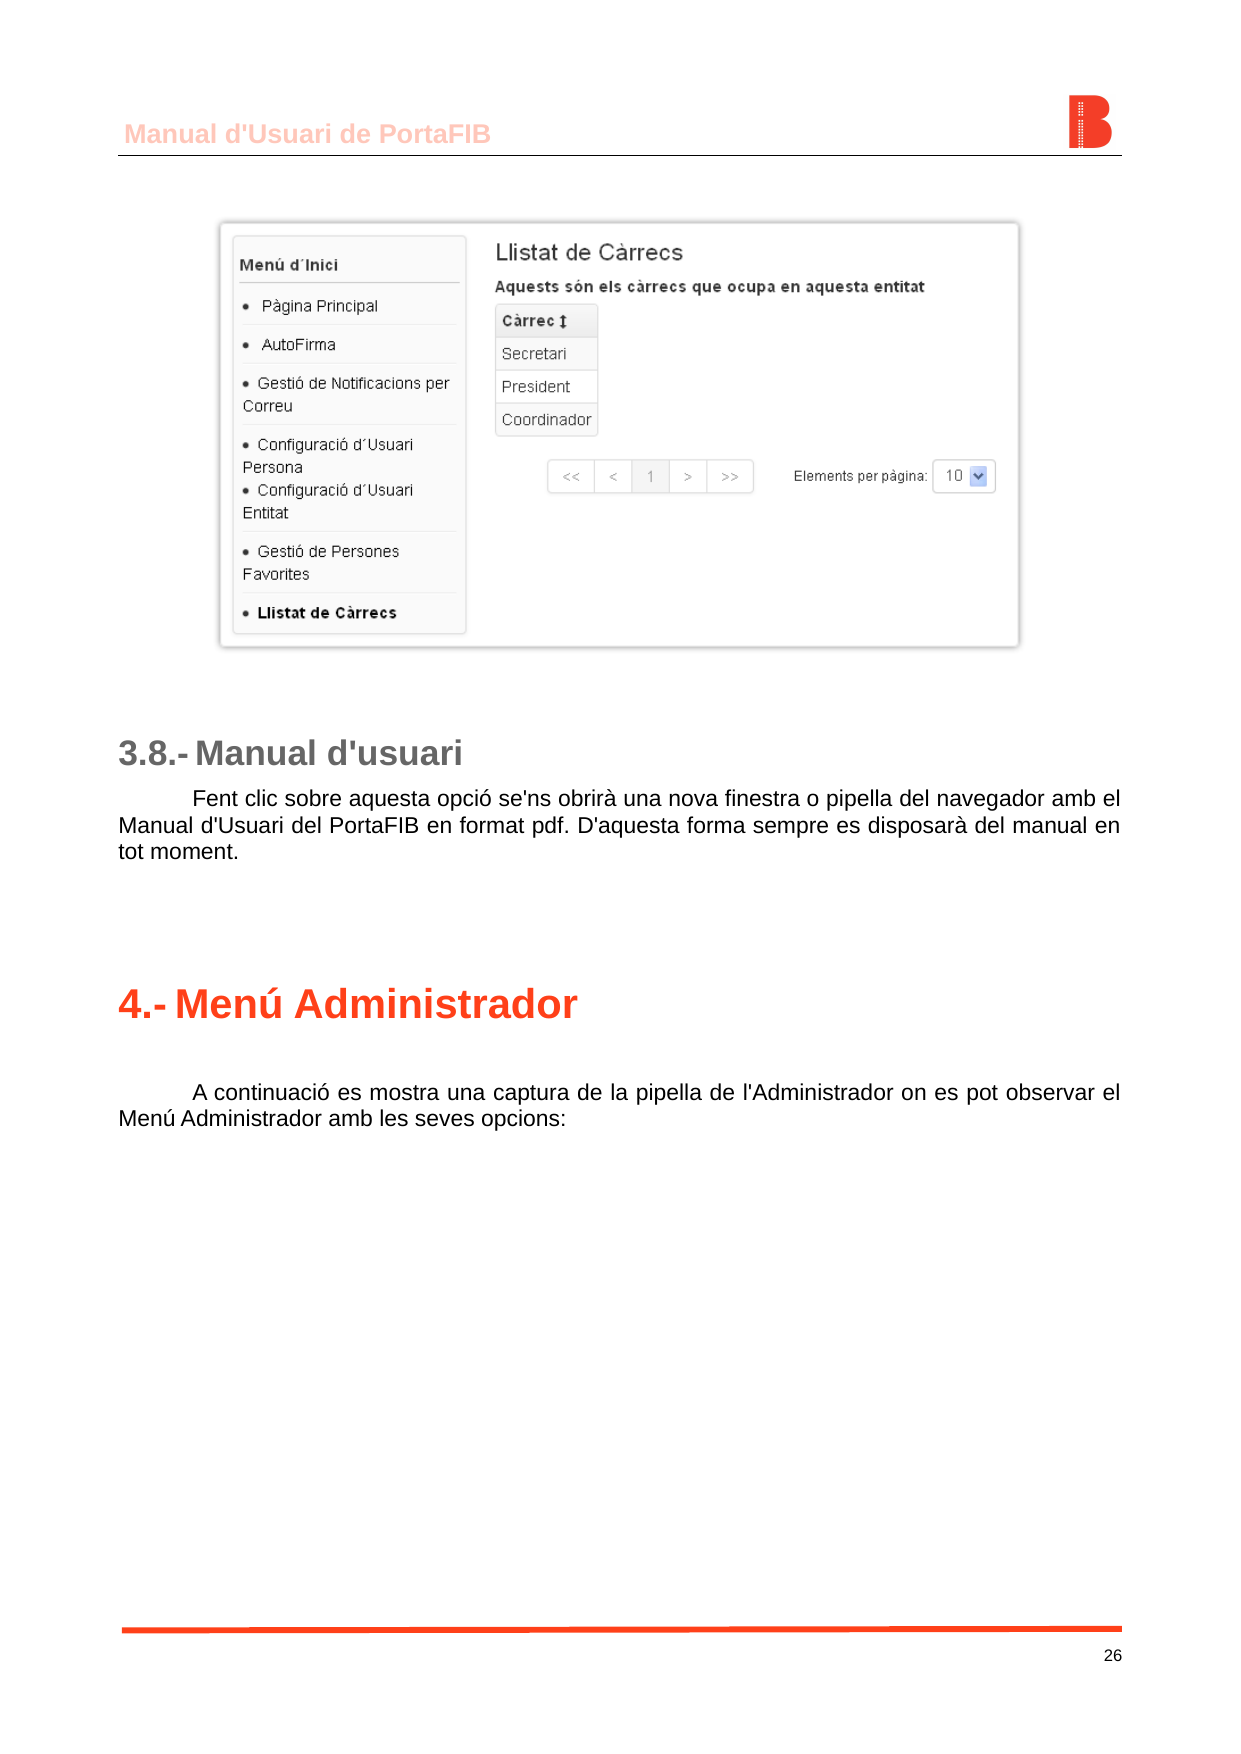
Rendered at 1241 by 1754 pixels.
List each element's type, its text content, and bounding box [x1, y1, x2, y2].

subtitle Manual d'usuari [118, 732, 1122, 773]
subtitle Menú Administrador [118, 979, 1122, 1027]
picture [211, 215, 1029, 656]
text Fent clic sobre aquesta opció se'ns obrirà una nova finestra o pipella del navegador amb el Manual d'Usuari del PortaFIB en format pdf. D'aquesta forma sempre es disposarà del manual en tot moment. [118, 785, 1122, 864]
text A continuació es mostra una captura de la pipella de l'Administrador on es pot observar el Menú Administrador amb les seves opcions: [118, 1079, 1122, 1131]
picture [1063, 94, 1117, 150]
